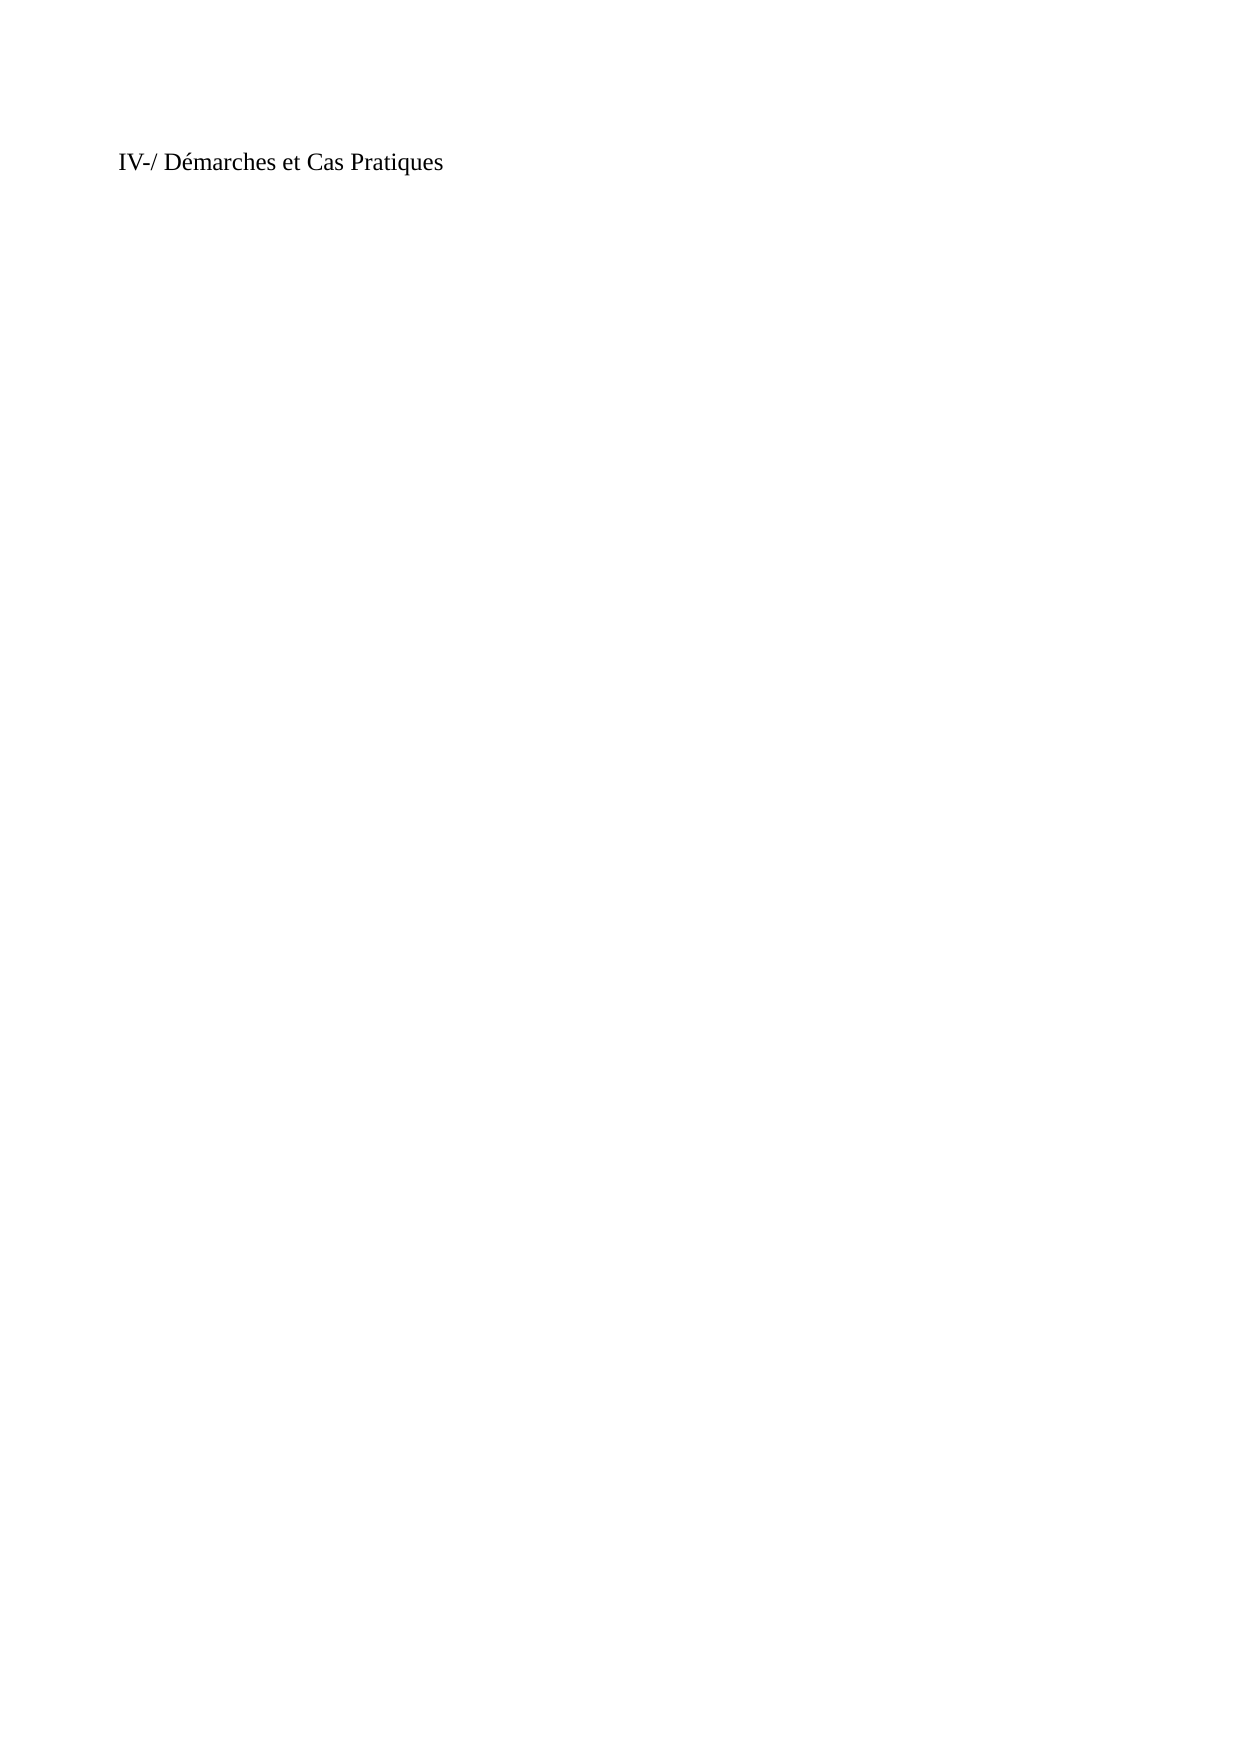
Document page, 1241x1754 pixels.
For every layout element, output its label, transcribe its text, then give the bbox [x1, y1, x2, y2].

text IV-/ Démarches et Cas Pratiques [118, 147, 1122, 176]
